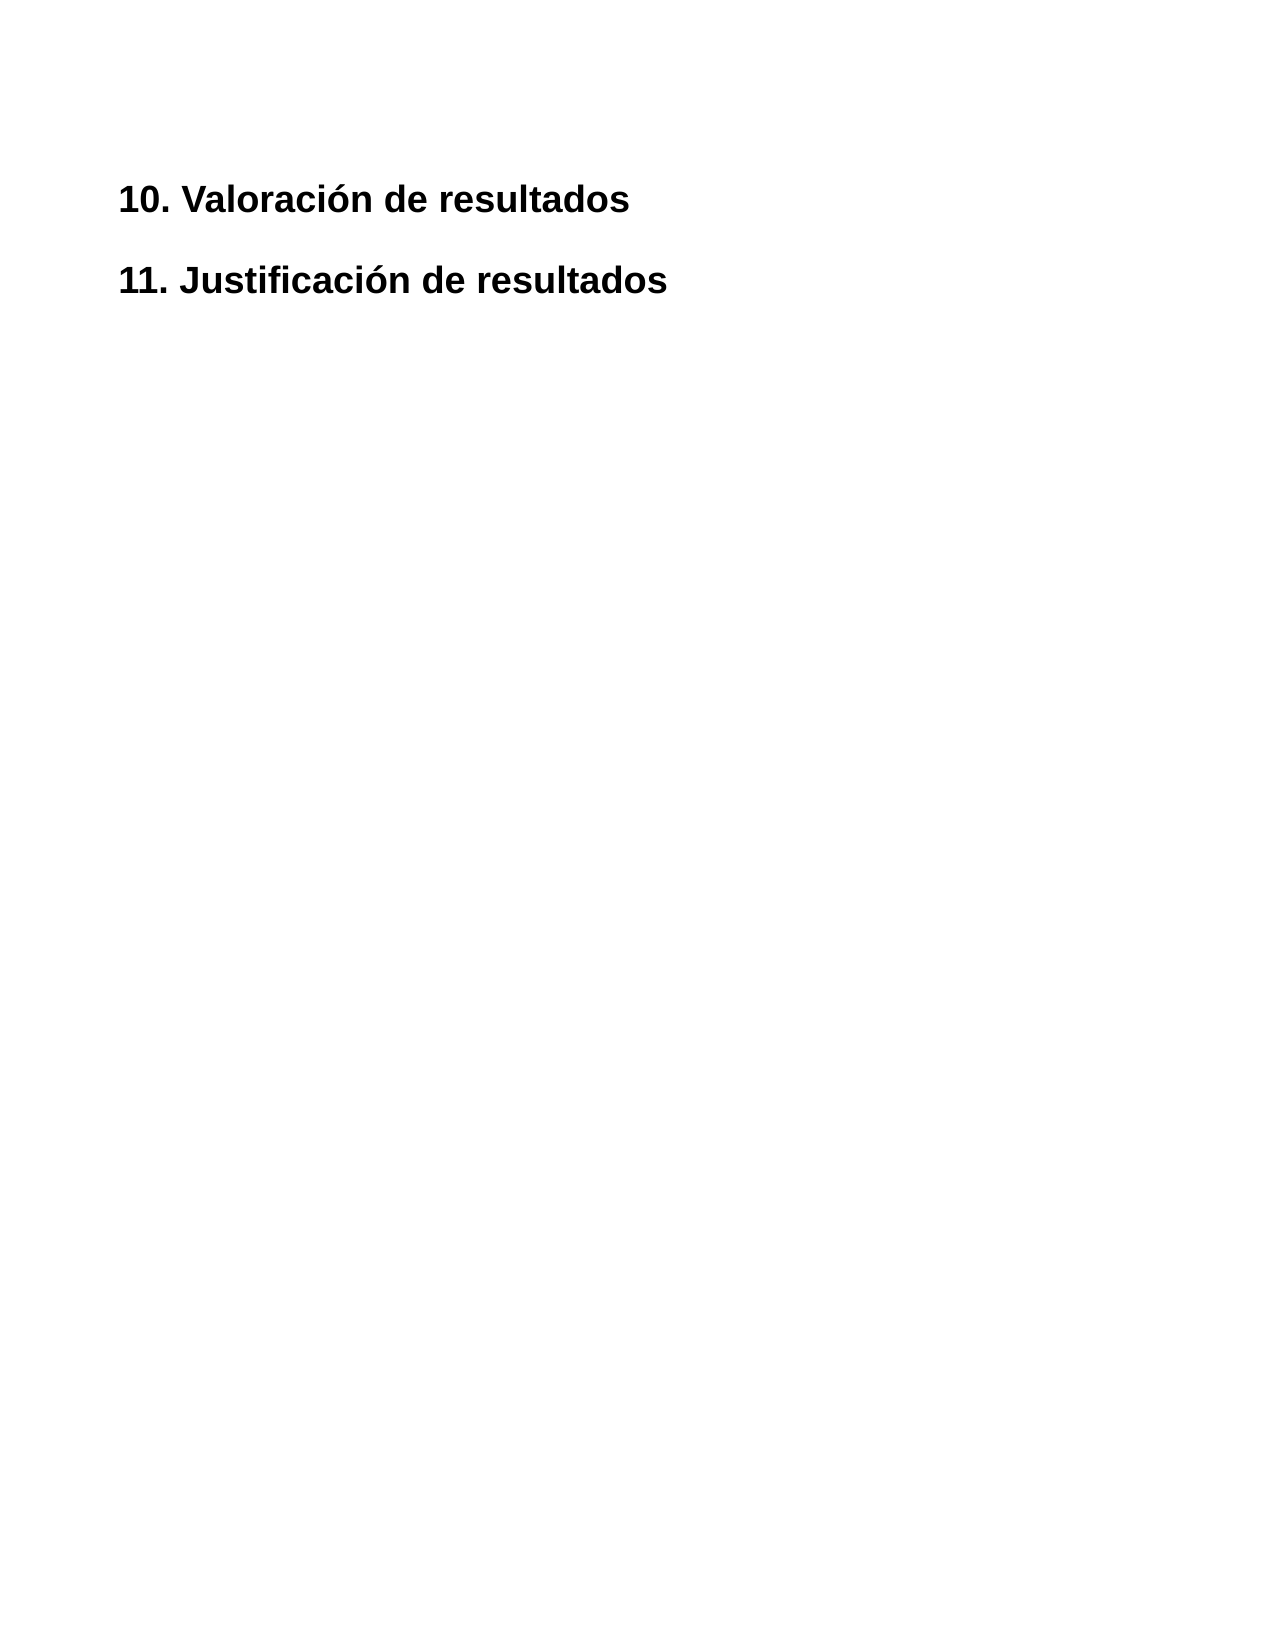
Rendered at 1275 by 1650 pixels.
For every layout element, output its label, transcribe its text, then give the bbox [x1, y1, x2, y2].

subtitle 10. Valoración de resultados [118, 176, 1157, 220]
subtitle 11. Justificación de resultados [118, 257, 1157, 301]
